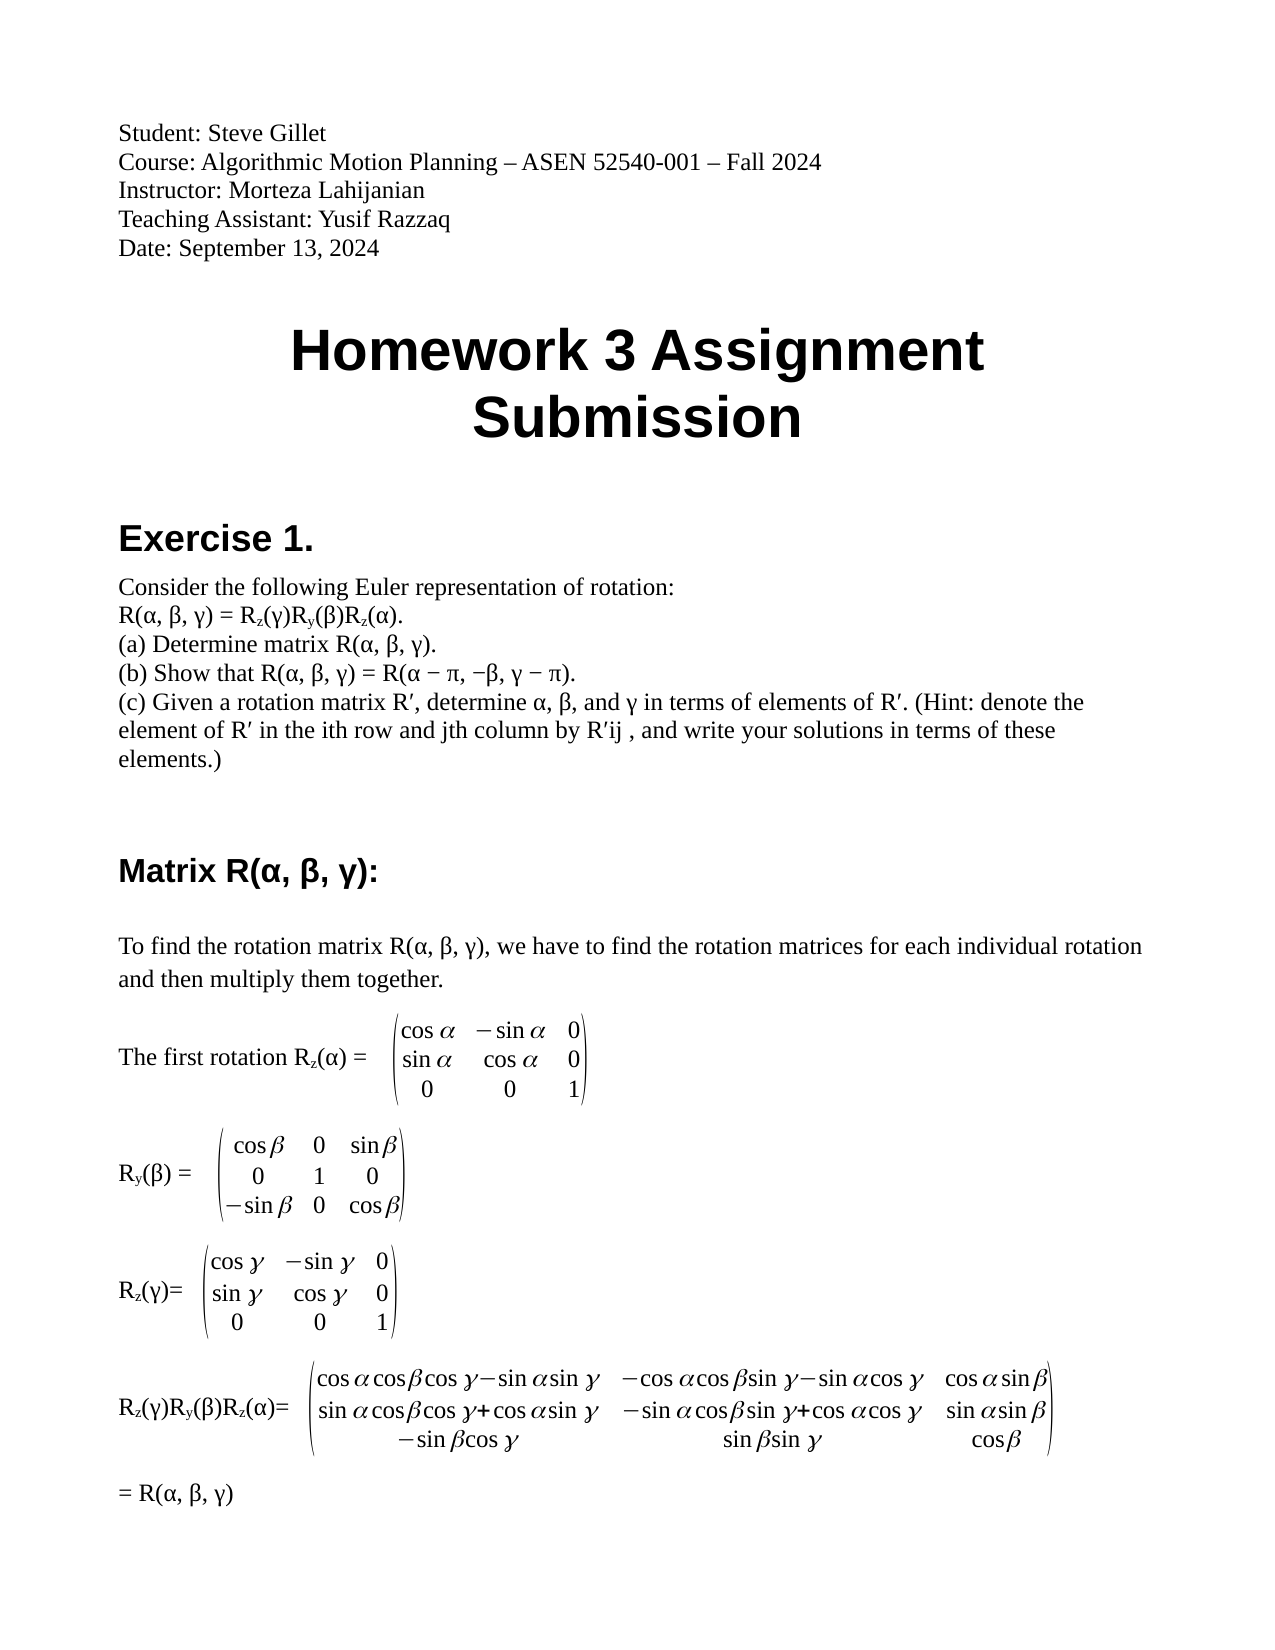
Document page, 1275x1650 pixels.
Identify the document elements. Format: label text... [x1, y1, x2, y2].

title Homework 3 Assignment Submission [118, 316, 1157, 450]
text elements.) [118, 744, 1157, 773]
text (b) Show that R(α, β, γ) = R(α − π, −β, γ − π). [118, 658, 1157, 687]
text R(α, β, γ) = Rz(γ)Ry(β)Rz(α). [118, 600, 1157, 629]
subtitle Exercise 1. [118, 516, 1157, 559]
text (c) Given a rotation matrix R′, determine α, β, and γ in terms of elements of R′. (Hint: denote the [118, 687, 1157, 715]
text Ry(β) = [118, 1126, 1157, 1224]
text The first rotation Rz(α) = [118, 1012, 1157, 1108]
text (a) Determine matrix R(α, β, γ). [118, 629, 1157, 658]
text Rz(γ)= [118, 1243, 1157, 1341]
text Teaching Assistant: Yusif Razzaq [118, 204, 1157, 233]
text = R(α, β, γ) [118, 1478, 1157, 1507]
text Instructor: Morteza Lahijanian [118, 176, 1157, 204]
text Consider the following Euler representation of rotation: [118, 572, 1157, 600]
text Rz(γ)Ry(β)Rz(α)= [118, 1360, 1157, 1459]
text Student: Steve Gillet [118, 118, 1157, 147]
text Date: September 13, 2024 [118, 233, 1157, 262]
text To find the rotation matrix R(α, β, γ), we have to find the rotation matrices for each individual rotation and then multiply them together. [118, 931, 1157, 993]
text element of R′ in the ith row and jth column by R′ij , and write your solutions in terms of these [118, 715, 1157, 744]
text Course: Algorithmic Motion Planning – ASEN 52540-001 – Fall 2024 [118, 147, 1157, 176]
subtitle Matrix R(α, β, γ): [118, 851, 1157, 890]
